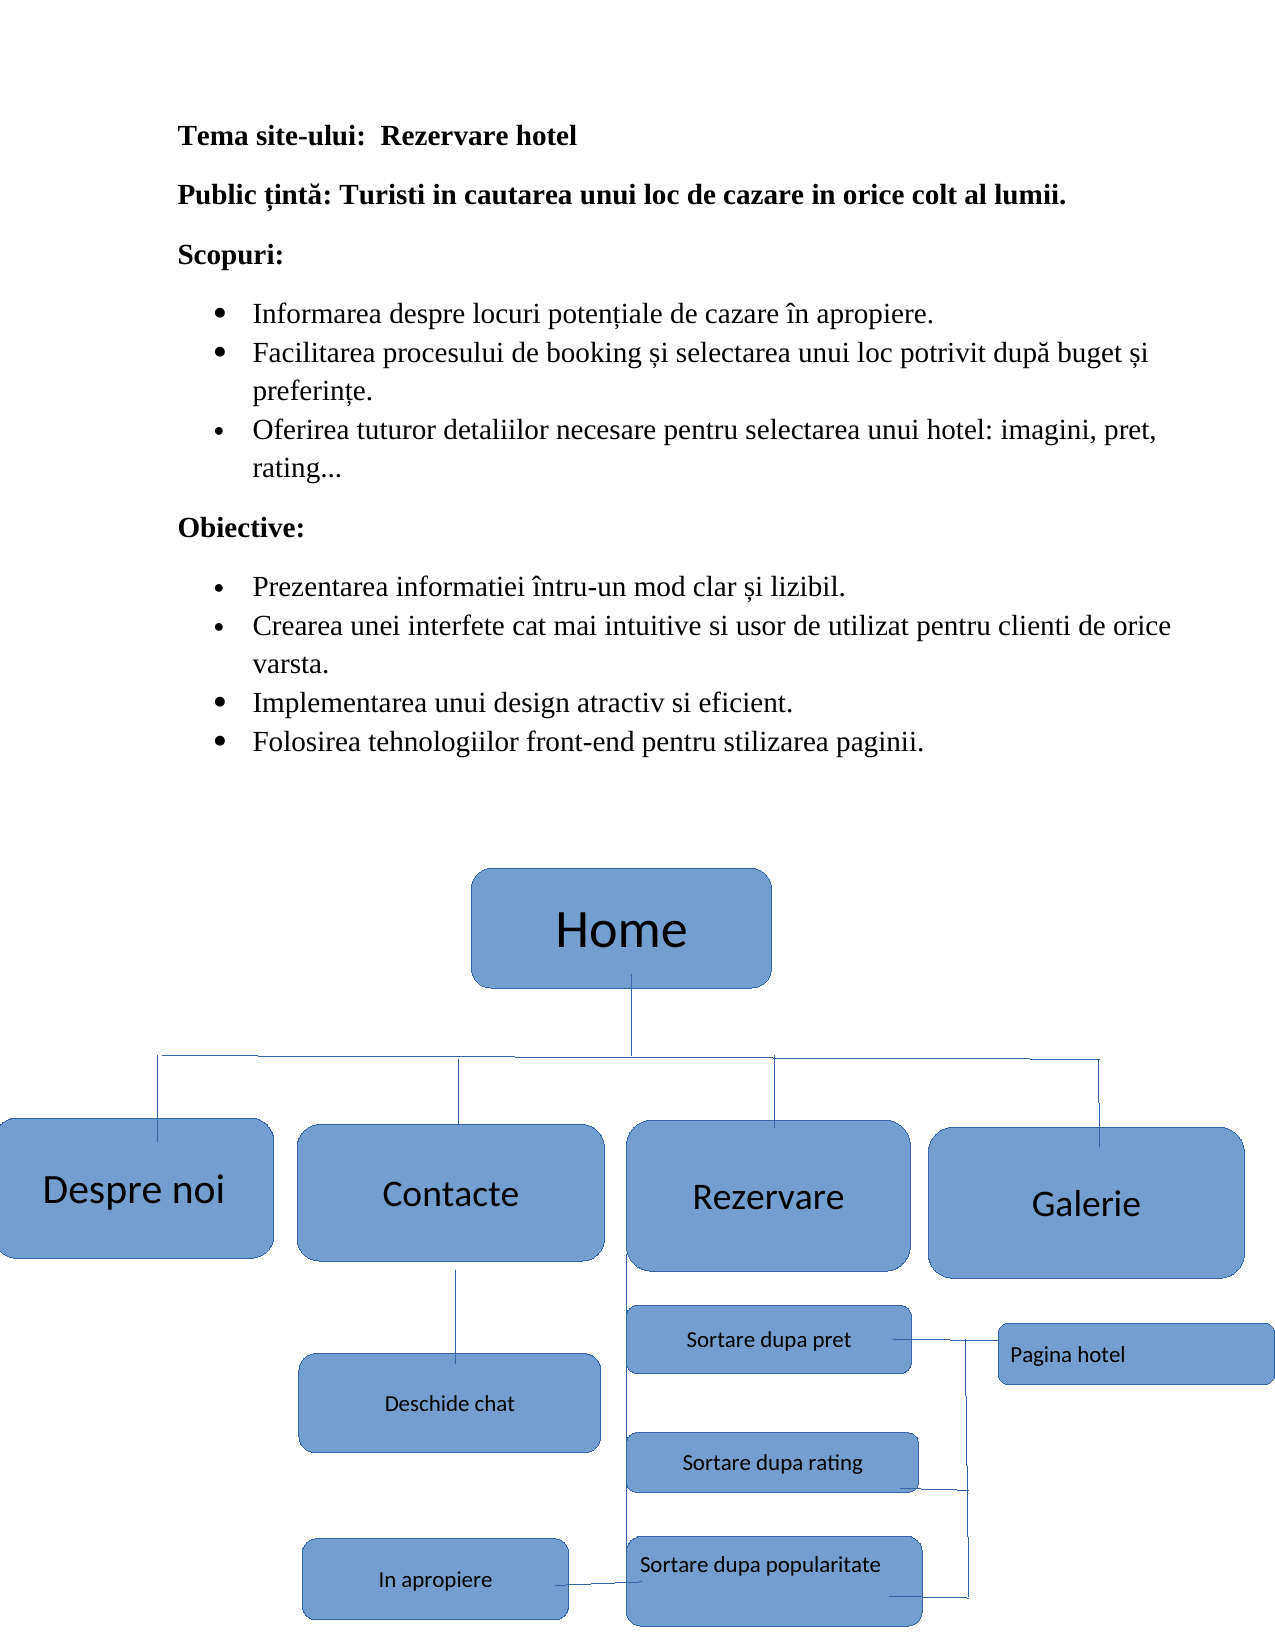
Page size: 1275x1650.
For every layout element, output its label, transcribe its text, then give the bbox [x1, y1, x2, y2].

text Sortare dupa rating [638, 1448, 907, 1476]
list Prezentarea informatiei întru-un mod clar și lizibil. [215, 569, 1186, 603]
text Home [486, 895, 757, 961]
list Facilitarea procesului de booking și selectarea unui loc potrivit după buget și preferințe. [215, 335, 1186, 407]
text Sortare dupa pret [639, 1325, 899, 1353]
text Despre noi [9, 1163, 258, 1213]
list Crearea unei interfete cat mai intuitive si usor de utilizat pentru clienti de orice varsta. [215, 608, 1186, 680]
list Implementarea unui design atractiv si eficient. [215, 685, 1186, 719]
list Oferirea tuturor detaliilor necesare pentru selectarea unui hotel: imagini, pret, rating... [215, 412, 1186, 484]
list Folosirea tehnologiilor front-end pentru stilizarea paginii. [215, 724, 1186, 757]
text In apropiere [315, 1565, 556, 1593]
text Deschide chat [313, 1389, 587, 1417]
text Scopuri: [177, 237, 1186, 270]
text Tema site-ului: Rezervare hotel [177, 118, 1186, 152]
text Galerie [944, 1180, 1228, 1226]
text Sortare dupa popularitate [640, 1550, 909, 1578]
text Public țintă: Turisti in cautarea unui loc de cazare in orice colt al lumii. [177, 177, 1186, 211]
list Informarea despre locuri potențiale de cazare în apropiere. [215, 296, 1186, 330]
text Obiective: [177, 510, 1186, 543]
text Contacte [313, 1170, 589, 1216]
text Pagina hotel [1010, 1340, 1263, 1368]
text Rezervare [643, 1173, 894, 1218]
